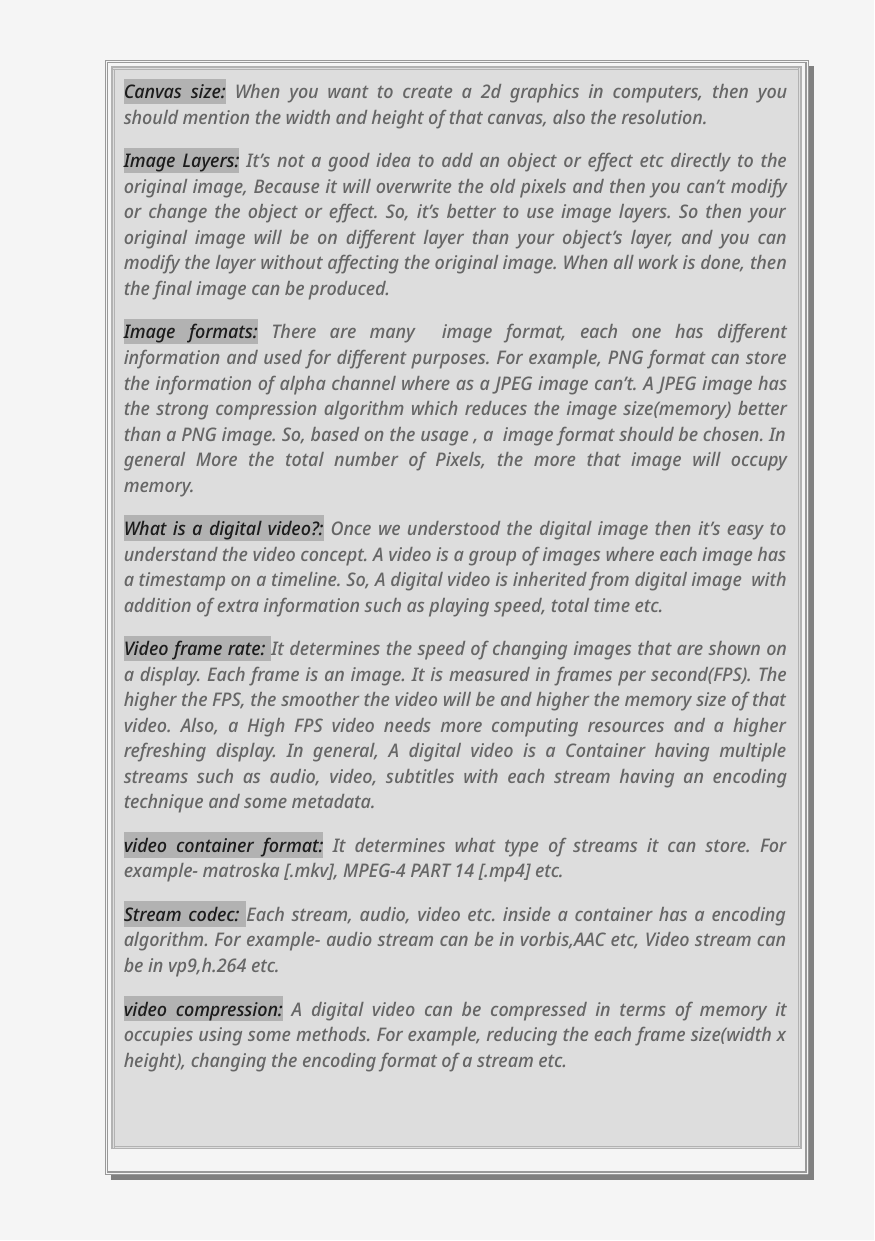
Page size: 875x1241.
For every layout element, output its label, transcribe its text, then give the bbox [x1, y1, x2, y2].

text Image Layers: It’s not a good idea to add an object or effect etc directly to the original image, Because it will overwrite the old pixels and then you can’t modify or change the object or effect. So, it’s better to use image layers. So then your original image will be on different layer than your object’s layer, and you can modify the layer without affecting the original image. When all work is done, then the final image can be produced. [115, 135, 798, 301]
text video container format: It determines what type of streams it can store. For example- matroska [.mkv], MPEG-4 PART 14 [.mp4] etc. [115, 820, 798, 883]
text Stream codec: Each stream, audio, video etc. inside a container has a encoding algorithm. For example- audio stream can be in vorbis,AAC etc, Video stream can be in vp9,h.264 etc. [115, 889, 798, 978]
text What is a digital video?: Once we understood the digital image then it’s easy to understand the video concept. A video is a group of images where each image has a timestamp on a timeline. So, A digital video is inherited from digital image with addition of extra information such as playing speed, total time etc. [115, 503, 798, 617]
text Video frame rate: It determines the speed of changing images that are shown on a display. Each frame is an image. It is measured in frames per second(FPS). The higher the FPS, the smoother the video will be and higher the memory size of that video. Also, a High FPS video needs more computing resources and a higher refreshing display. In general, A digital video is a Container having multiple streams such as audio, video, subtitles with each stream having an encoding technique and some metadata. [115, 623, 798, 814]
text Canvas size: When you want to create a 2d graphics in computers, then you should mention the width and height of that canvas, also the resolution. [115, 70, 798, 129]
text Image formats: There are many image format, each one has different information and used for different purposes. For example, PNG format can store the information of alpha channel where as a JPEG image can’t. A JPEG image has the strong compression algorithm which reduces the image size(memory) better than a PNG image. So, based on the usage , a image format should be chosen. In general More the total number of Pixels, the more that image will occupy memory. [115, 306, 798, 497]
text video compression: A digital video can be compressed in terms of memory it occupies using some methods. For example, reducing the each frame size(width x height), changing the encoding format of a stream etc. [115, 983, 798, 1072]
